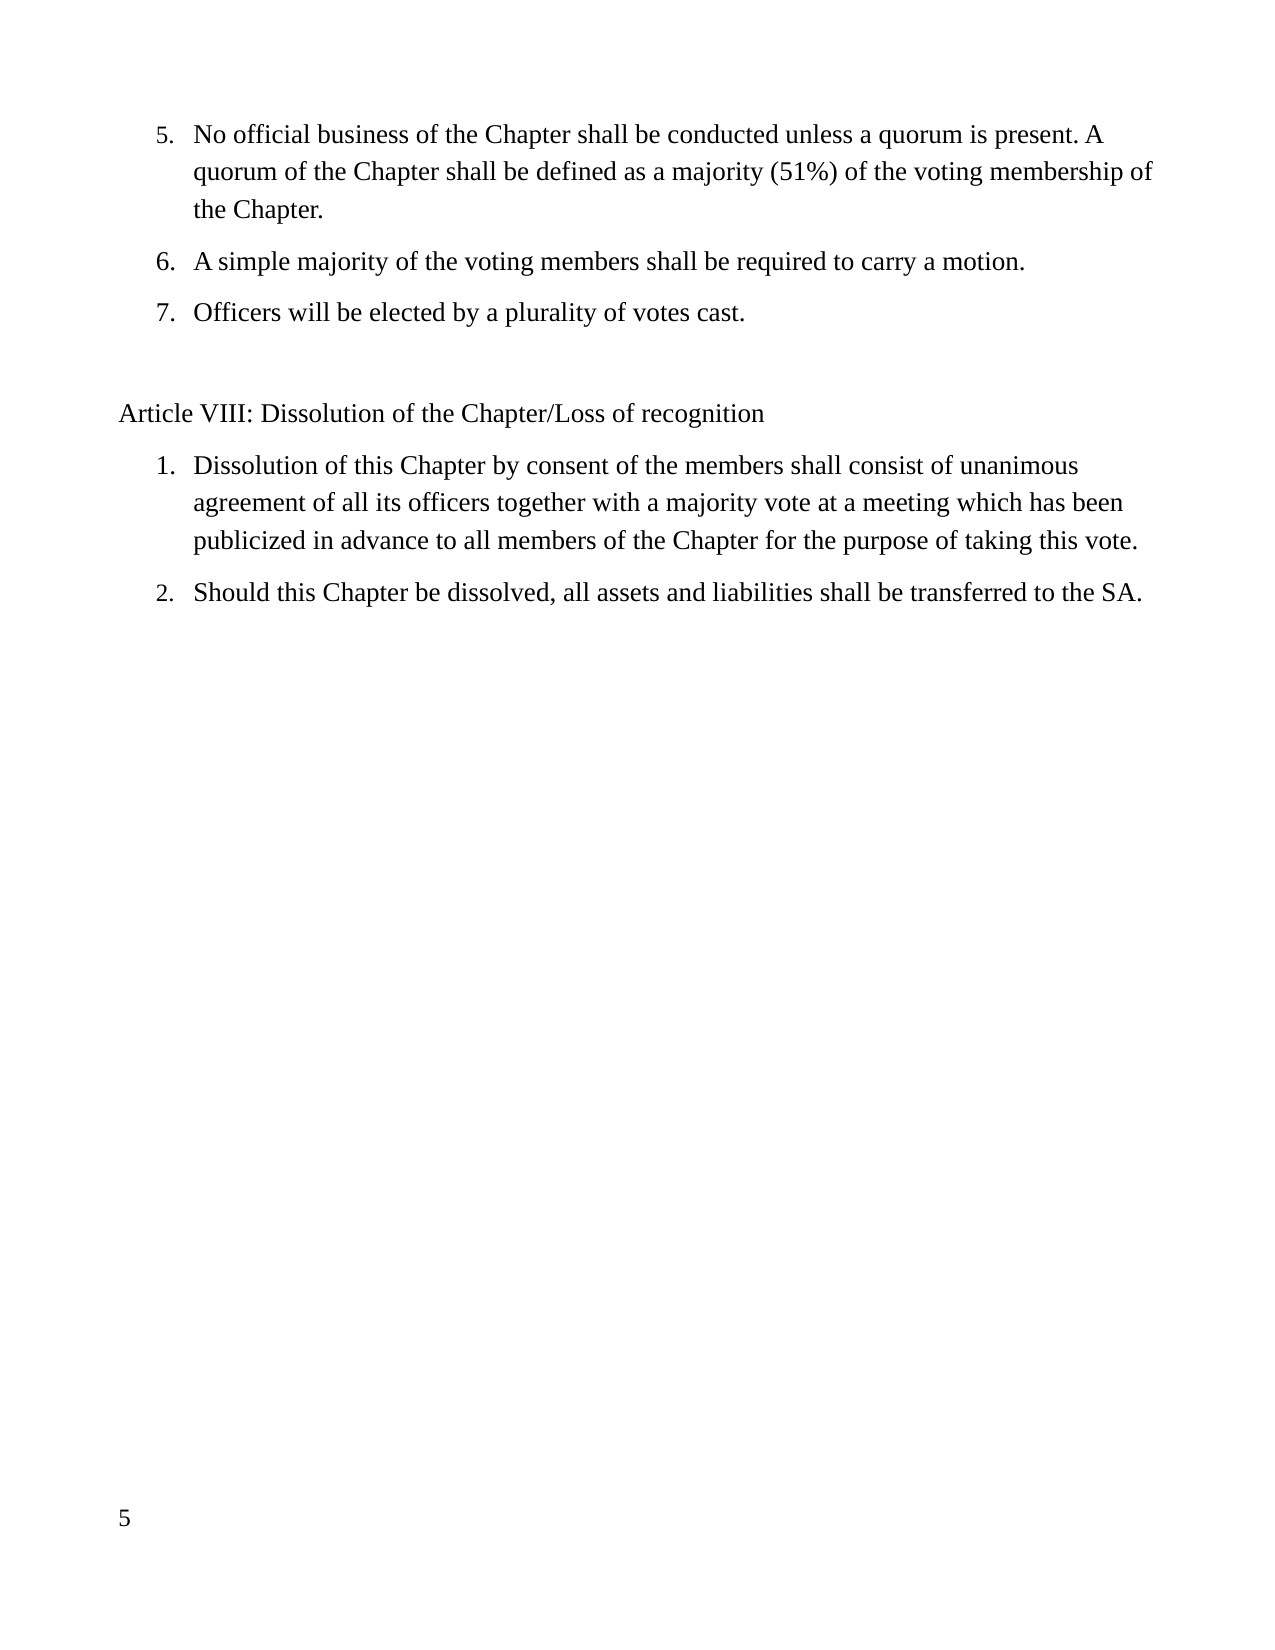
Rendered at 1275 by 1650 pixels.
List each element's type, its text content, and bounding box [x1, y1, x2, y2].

list Dissolution of this Chapter by consent of the members shall consist of unanimous agreement of all its officers together with a majority vote at a meeting which has been publicized in advance to all members of the Chapter for the purpose of taking this vote. [156, 449, 1157, 555]
list Should this Chapter be dissolved, all assets and liabilities shall be transferred to the SA. [156, 576, 1157, 607]
list No official business of the Chapter shall be conducted unless a quorum is present. A quorum of the Chapter shall be defined as a majority (51%) of the voting membership of the Chapter. [156, 118, 1157, 224]
list Officers will be elected by a plurality of votes cast. [156, 296, 1157, 328]
text Article VIII: Dissolution of the Chapter/Loss of recognition [118, 397, 1157, 428]
list A simple majority of the voting members shall be required to carry a motion. [156, 244, 1157, 276]
